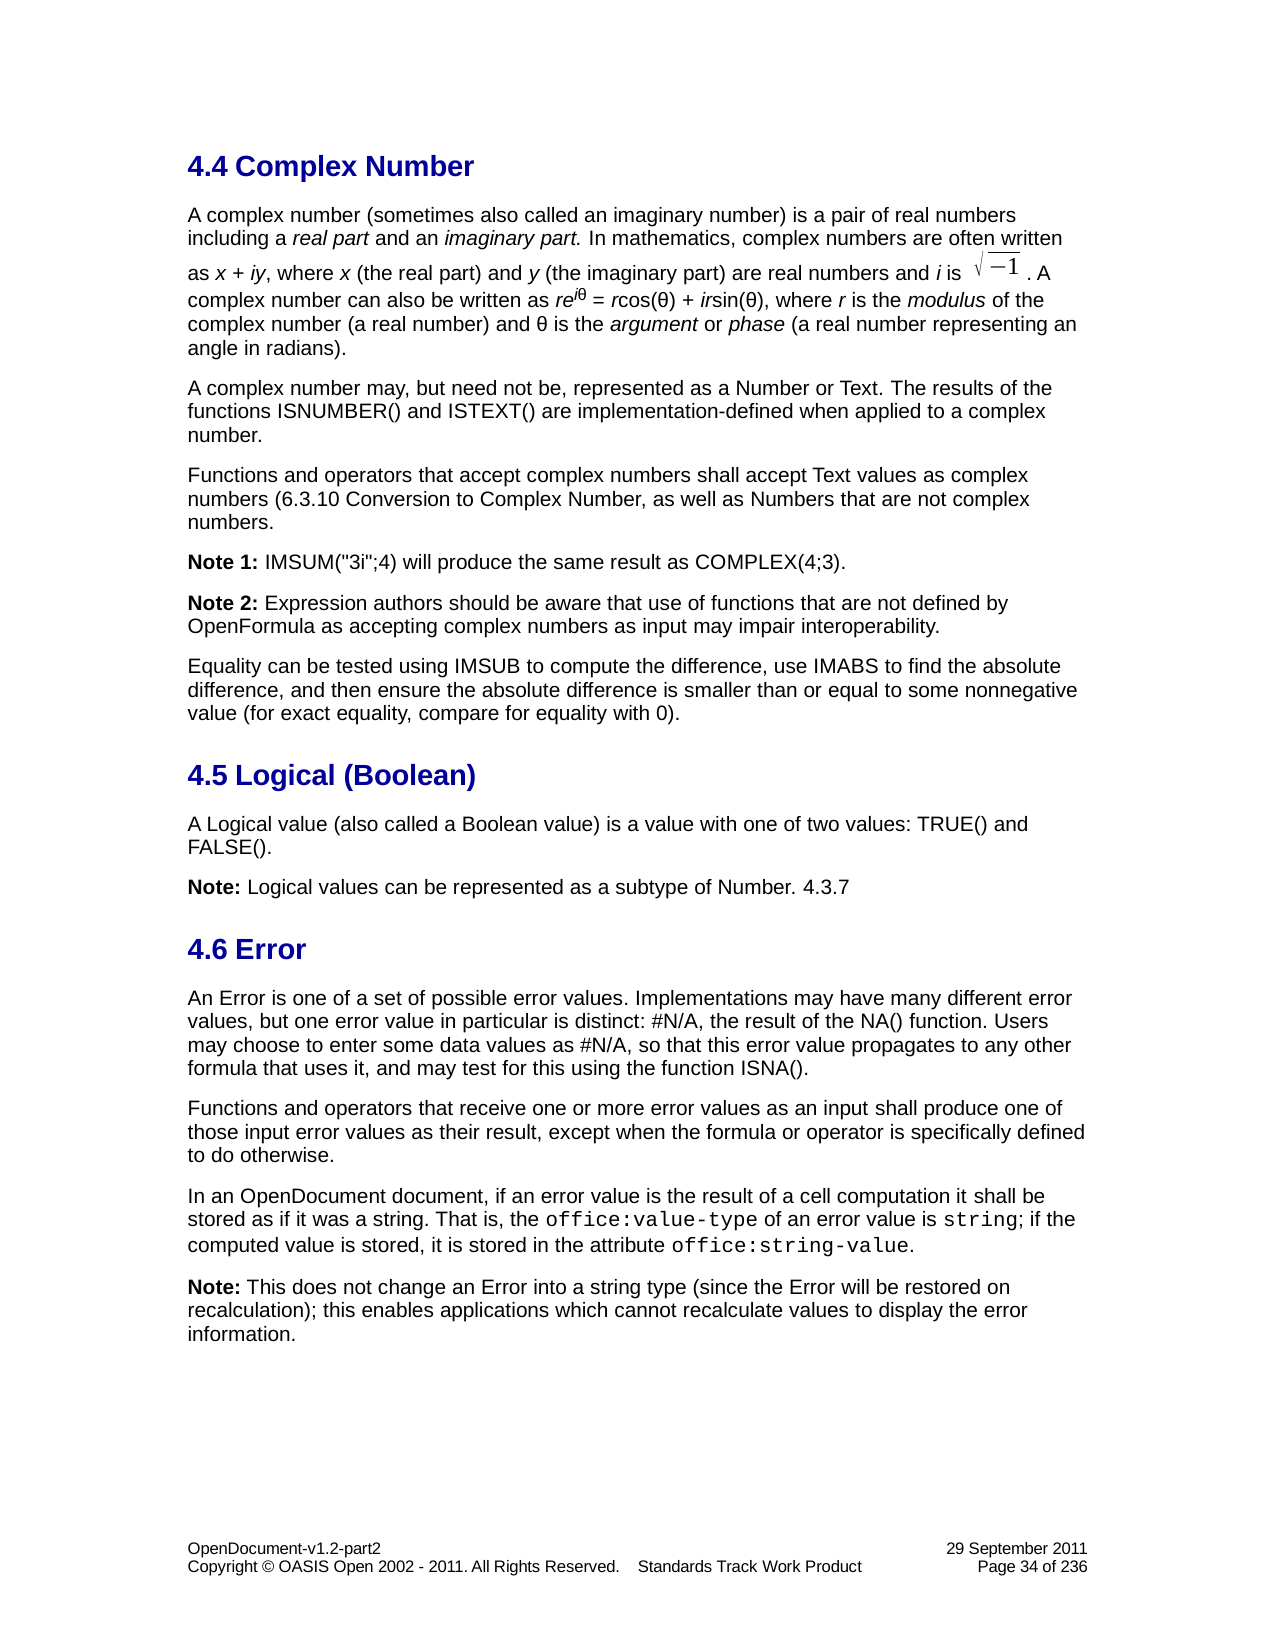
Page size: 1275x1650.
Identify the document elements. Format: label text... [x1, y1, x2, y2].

text Note: This does not change an Error into a string type (since the Error will be restored on recalculation); this enables applications which cannot recalculate values to display the error information. [187, 1275, 1088, 1346]
text Functions and operators that accept complex numbers shall accept Text values as complex numbers (6.3.10 Conversion to Complex Number, as well as Numbers that are not complex numbers. [187, 463, 1088, 534]
text Functions and operators that receive one or more error values as an input shall produce one of those input error values as their result, except when the formula or operator is specifically defined to do otherwise. [187, 1097, 1088, 1167]
subtitle Complex Number [187, 150, 1088, 182]
text Note 1: IMSUM("3i";4) will produce the same result as COMPLEX(4;3). [187, 551, 1088, 574]
text Note 2: Expression authors should be aware that use of functions that are not defined by OpenFormula as accepting complex numbers as input may impair interoperability. [187, 591, 1088, 638]
text A Logical value (also called a Boolean value) is a value with one of two values: TRUE() and FALSE(). [187, 812, 1088, 859]
subtitle Logical (Boolean) [187, 759, 1088, 791]
text An Error is one of a set of possible error values. Implementations may have many different error values, but one error value in particular is distinct: #N/A, the result of the NA() function. Users may choose to enter some data values as #N/A, so that this error value propagates to any other formula that uses it, and may test for this using the function ISNA(). [187, 986, 1088, 1080]
text In an OpenDocument document, if an error value is the result of a cell computation it shall be stored as if it was a string. That is, the office:value-type of an error value is string; if the computed value is stored, it is stored in the attribute office:string-value. [187, 1184, 1088, 1258]
text Note: Logical values can be represented as a subtype of Number. 4.3.7 [187, 876, 1088, 899]
text Equality can be tested using IMSUB to compute the difference, use IMABS to find the absolute difference, and then ensure the absolute difference is smaller than or equal to some nonnegative value (for exact equality, compare for equality with 0). [187, 655, 1088, 725]
subtitle Error [187, 933, 1088, 965]
text A complex number may, but need not be, represented as a Number or Text. The results of the functions ISNUMBER() and ISTEXT() are implementation-defined when applied to a complex number. [187, 376, 1088, 447]
text A complex number (sometimes also called an imaginary number) is a pair of real numbers including a real part and an imaginary part. In mathematics, complex numbers are often written as x + iy, where x (the real part) and y (the imaginary part) are real numbers and i is . A complex number can also be written as reiθ = rcos(θ) + irsin(θ), where r is the modulus of the complex number (a real number) and θ is the argument or phase (a real number representing an angle in radians). [187, 203, 1088, 359]
